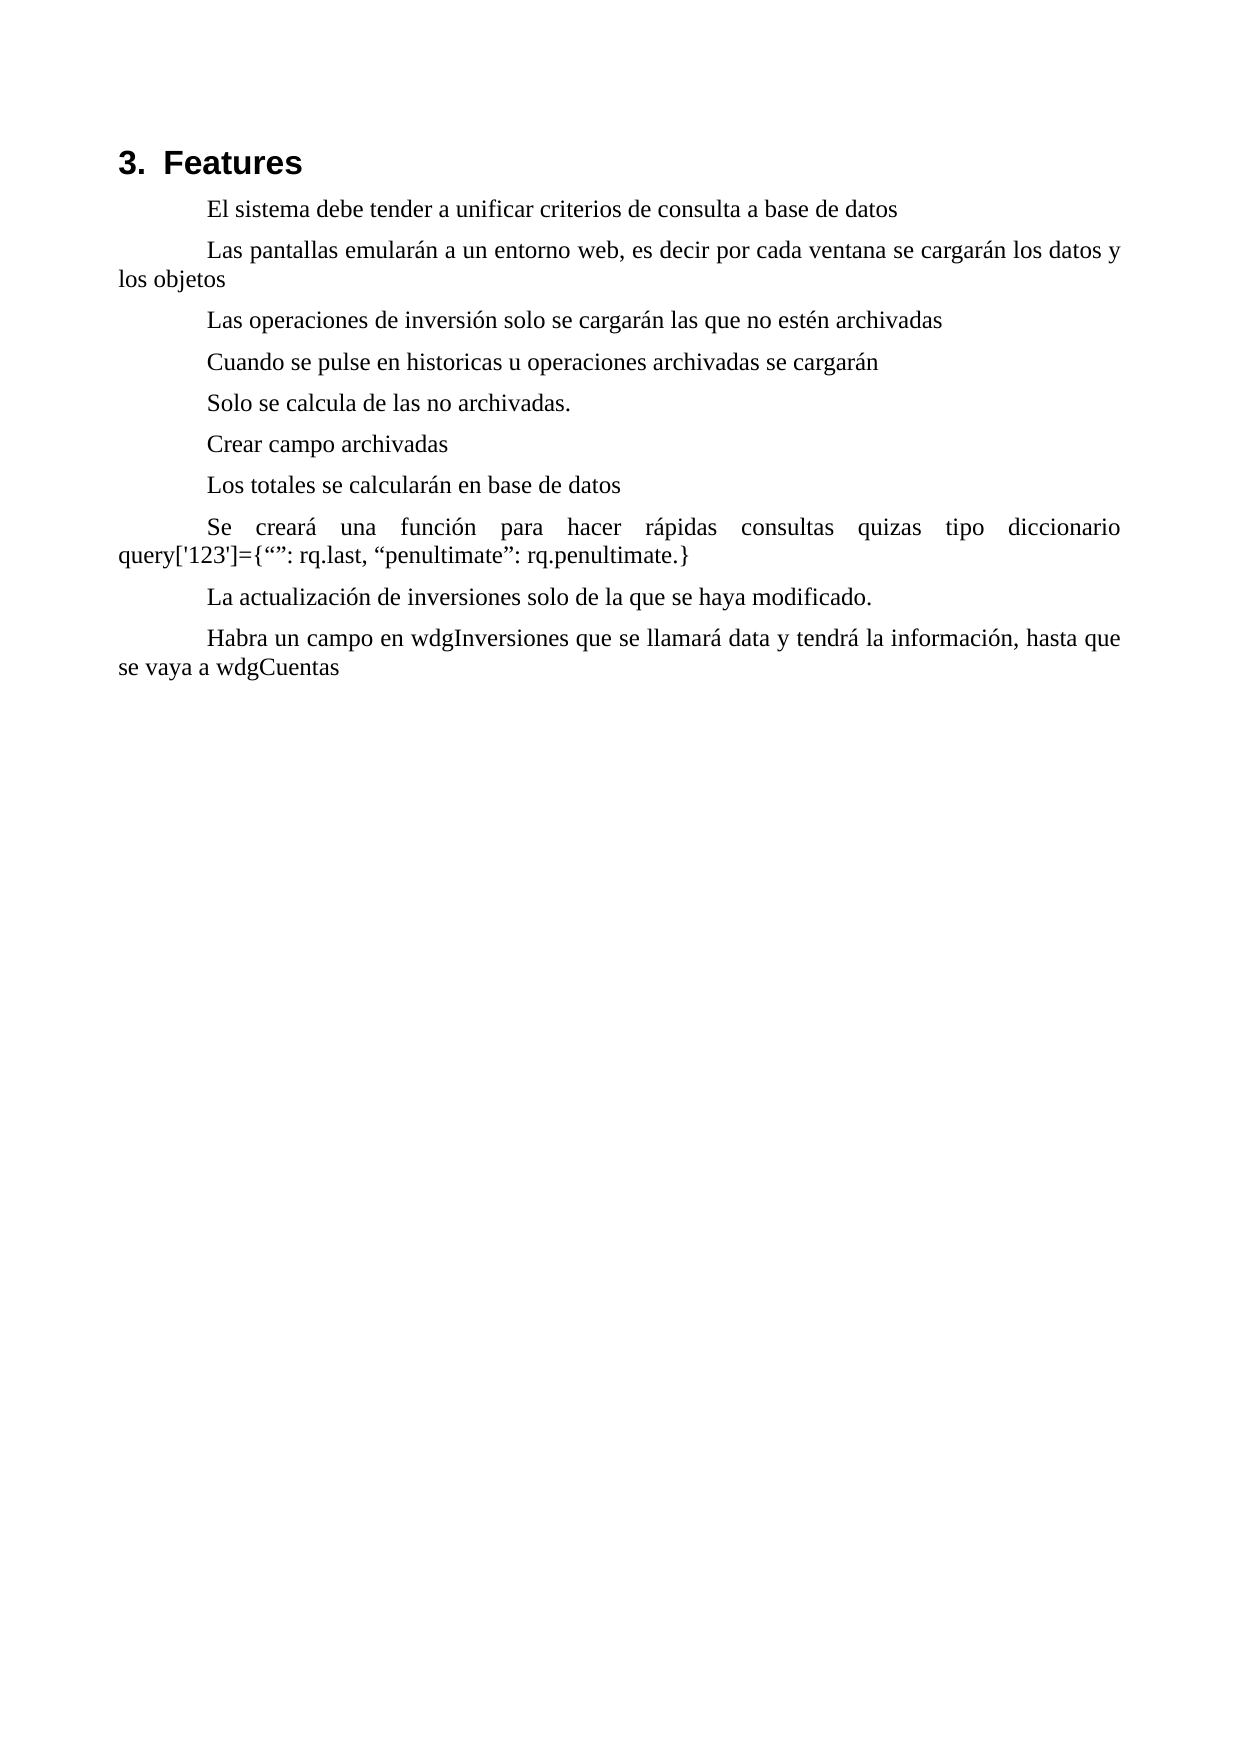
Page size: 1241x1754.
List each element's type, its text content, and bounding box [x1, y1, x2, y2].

text Se creará una función para hacer rápidas consultas quizas tipo diccionario query['123']={“”: rq.last, “penultimate”: rq.penultimate.} [118, 512, 1122, 569]
text Las pantallas emularán a un entorno web, es decir por cada ventana se cargarán los datos y los objetos [118, 236, 1122, 293]
text El sistema debe tender a unificar criterios de consulta a base de datos [118, 194, 1122, 223]
text La actualización de inversiones solo de la que se haya modificado. [118, 582, 1122, 611]
text Los totales se calcularán en base de datos [118, 471, 1122, 499]
text Crear campo archivadas [118, 429, 1122, 458]
text Solo se calcula de las no archivadas. [118, 388, 1122, 417]
text Cuando se pulse en historicas u operaciones archivadas se cargarán [118, 347, 1122, 376]
text Habra un campo en wdgInversiones que se llamará data y tendrá la información, hasta que se vaya a wdgCuentas [118, 623, 1122, 681]
text Las operaciones de inversión solo se cargarán las que no estén archivadas [118, 306, 1122, 334]
subtitle Features [118, 143, 1122, 182]
